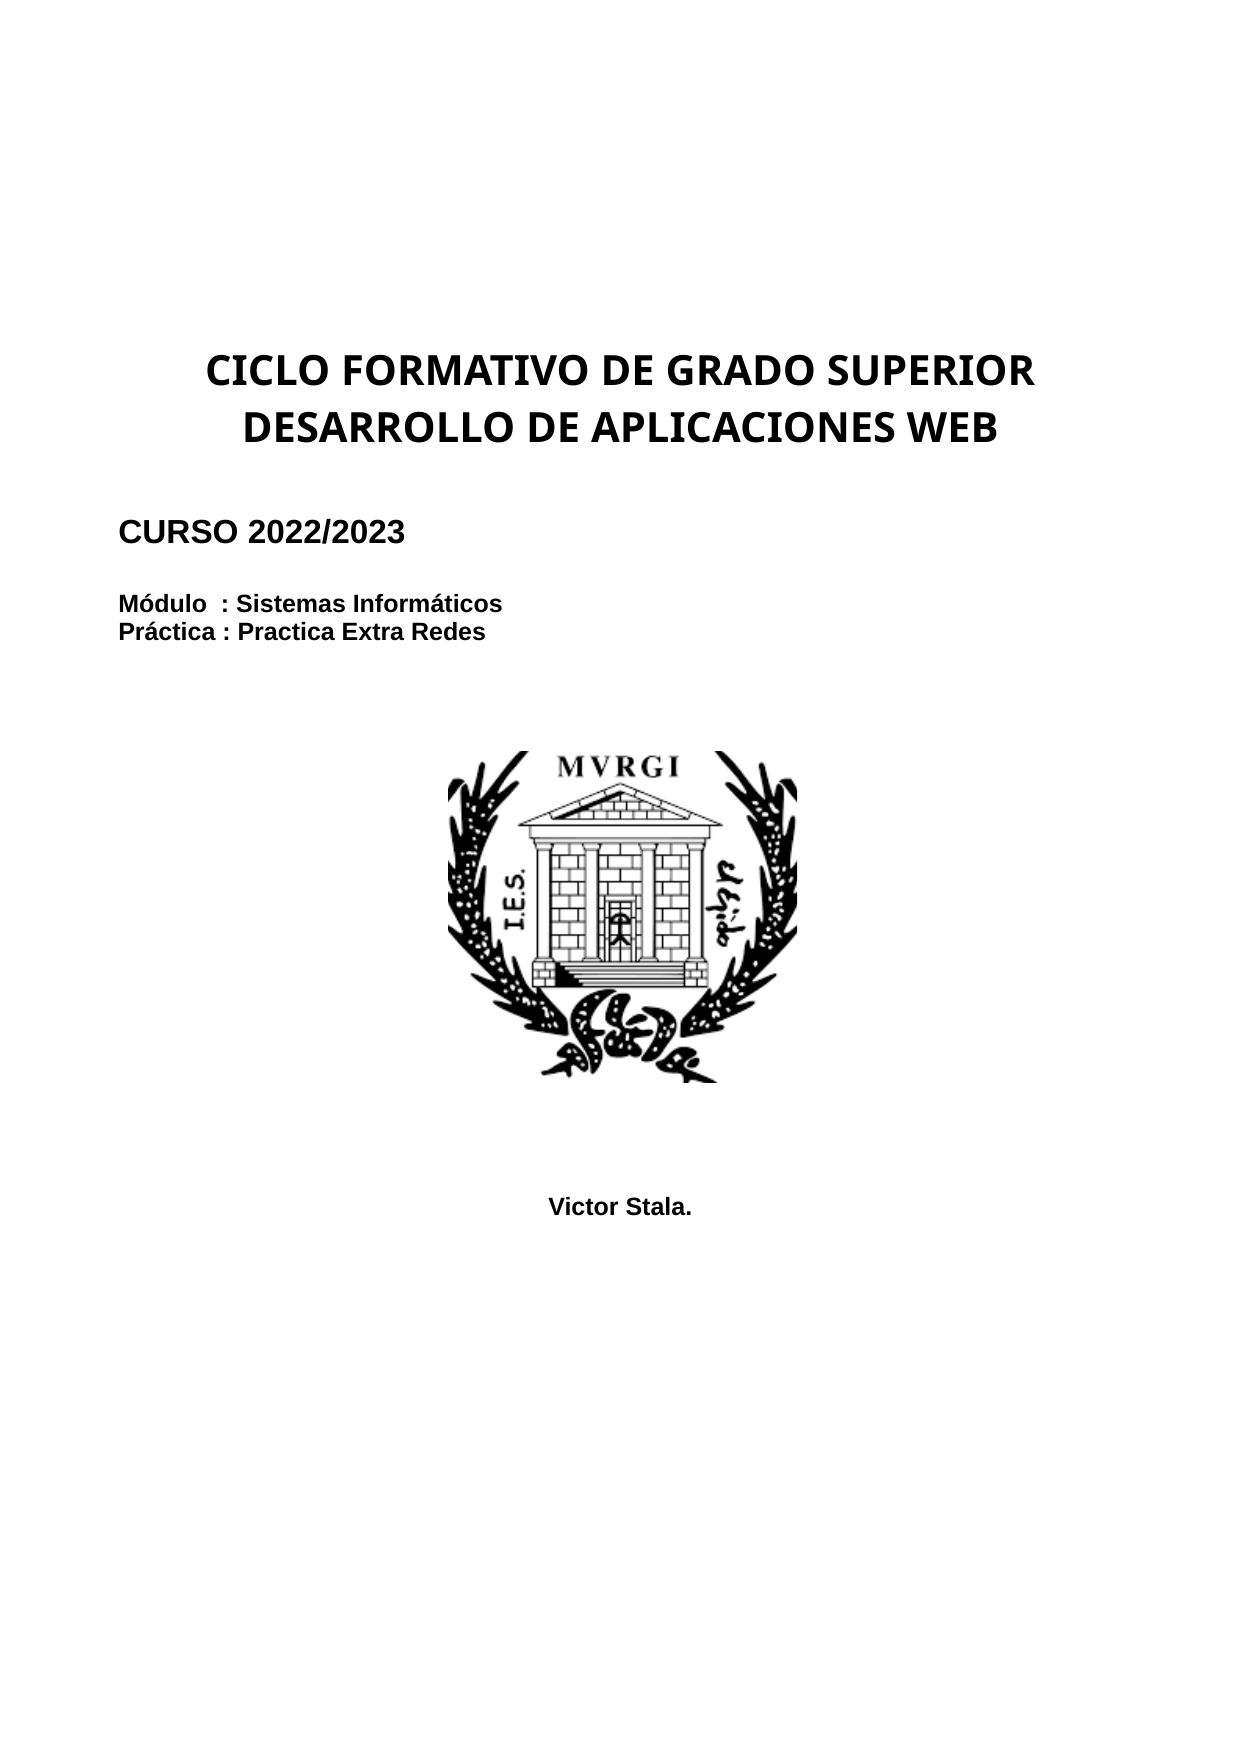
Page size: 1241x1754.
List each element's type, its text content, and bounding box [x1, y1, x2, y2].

text Victor Stala. [118, 790, 1122, 1221]
text CURSO 2022/2023 [118, 512, 1122, 550]
text Módulo : Sistemas Informáticos [118, 588, 1122, 617]
text Práctica : Practica Extra Redes [118, 617, 1122, 646]
text DESARROLLO DE APLICACIONES WEB [118, 397, 1122, 454]
picture [448, 751, 798, 1083]
text CICLO FORMATIVO DE GRADO SUPERIOR [118, 341, 1122, 397]
